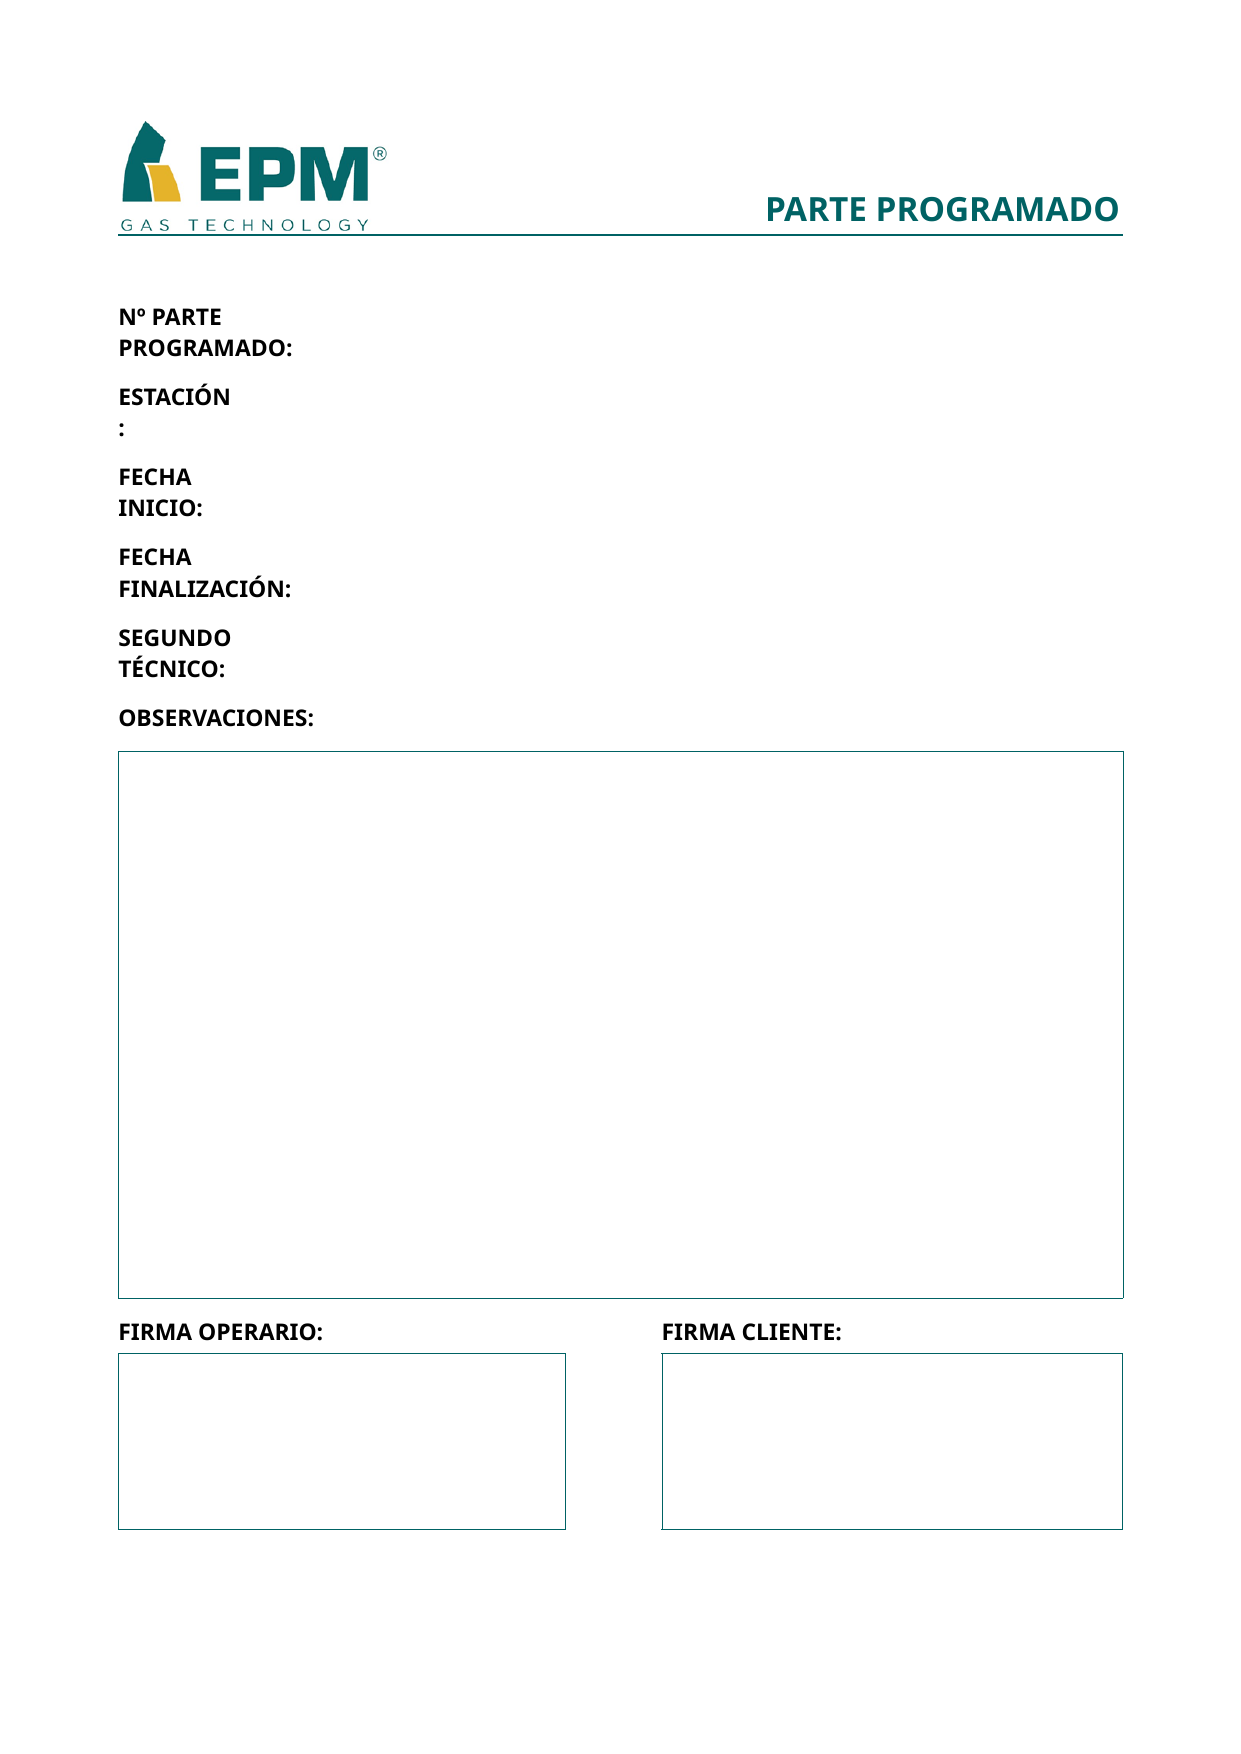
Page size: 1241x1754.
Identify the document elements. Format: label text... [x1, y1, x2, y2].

table_cell [118, 524, 1123, 541]
table_cell [118, 363, 1123, 381]
table_cell [663, 1354, 1122, 1529]
table_cell OBSERVACIONES: [118, 702, 1123, 733]
table_cell [118, 733, 1123, 751]
table_cell [119, 1354, 565, 1529]
table_cell ESTACIÓN: [118, 381, 236, 443]
table_cell [390, 324, 1123, 363]
table_cell SEGUNDO TÉCNICO: [118, 621, 331, 684]
table_cell FECHA FINALIZACIÓN: [118, 541, 360, 604]
picture [121, 121, 389, 231]
table_cell [118, 283, 1123, 301]
table_header PARTE PROGRAMADO [620, 118, 1123, 234]
table_cell [118, 604, 1123, 621]
table_header [118, 118, 620, 234]
table_cell [118, 1299, 1123, 1316]
table_cell [331, 645, 1123, 684]
table_cell [118, 443, 1123, 461]
table_cell FIRMA CLIENTE: [661, 1316, 974, 1347]
table_cell [566, 1353, 661, 1382]
table_cell [118, 254, 1123, 283]
table_cell [118, 684, 1123, 702]
table_cell Nº PARTE PROGRAMADO: [118, 301, 389, 363]
table_cell [236, 405, 1123, 443]
table_cell [278, 485, 1123, 523]
table_cell [118, 236, 1123, 254]
table_cell [974, 1316, 1123, 1347]
table_cell FECHA INICIO: [118, 461, 278, 523]
table_cell [566, 1382, 661, 1530]
table_cell [119, 752, 1123, 1298]
table_cell FIRMA OPERARIO: [118, 1316, 448, 1347]
table_cell [118, 1347, 1123, 1353]
table_cell [449, 1316, 661, 1347]
table_cell [360, 565, 1123, 604]
